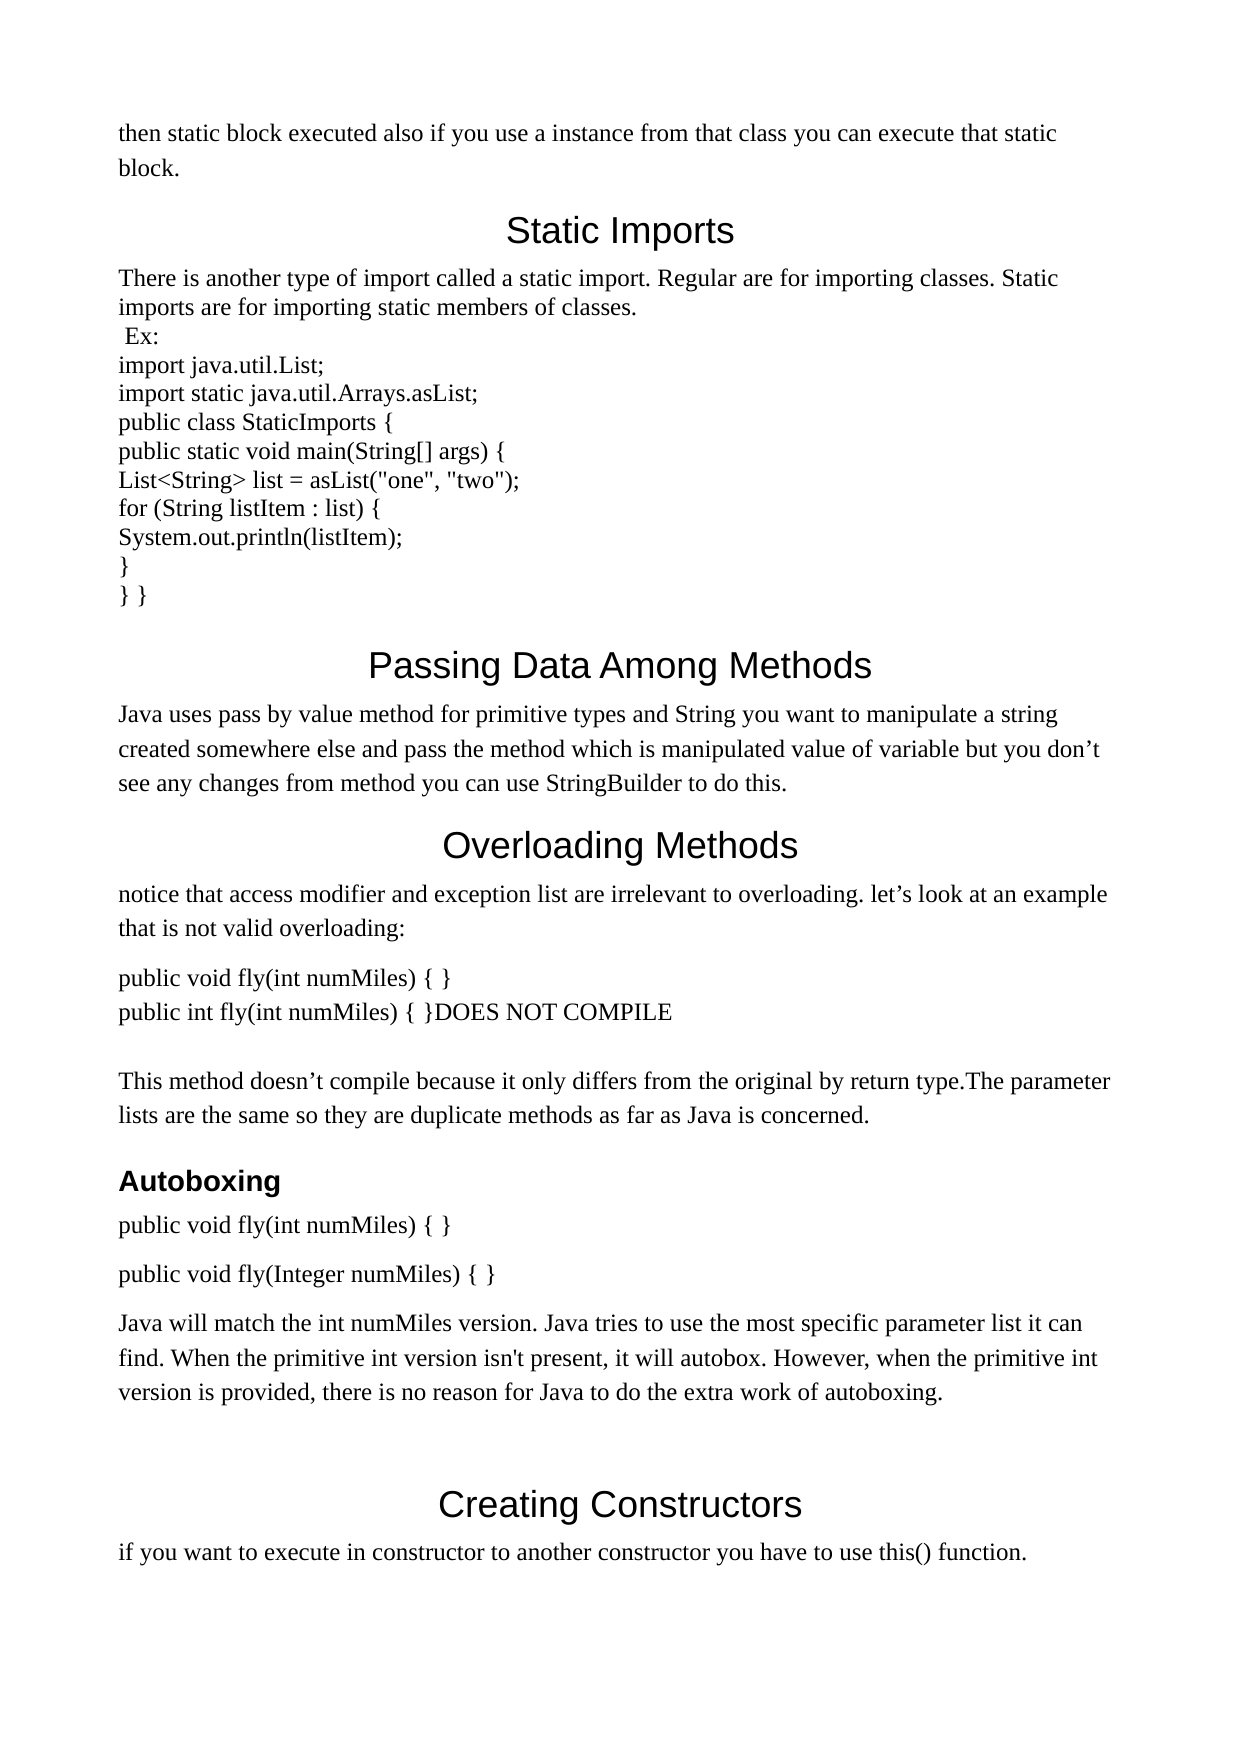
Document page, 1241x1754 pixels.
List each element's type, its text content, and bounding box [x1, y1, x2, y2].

text Ex: [118, 321, 1122, 350]
text notice that access modifier and exception list are irrelevant to overloading. let’s look at an example that is not valid overloading: [118, 879, 1122, 942]
text } [118, 551, 1122, 580]
text public class StaticImports { [118, 407, 1122, 436]
subtitle Passing Data Among Methods [118, 643, 1122, 687]
text There is another type of import called a static import. Regular are for importing classes. Static imports are for importing static members of classes. [118, 263, 1122, 321]
text import java.util.List; [118, 350, 1122, 378]
text } } [118, 580, 1122, 608]
text System.out.println(listItem); [118, 522, 1122, 551]
text Java uses pass by value method for primitive types and String you want to manipulate a string created somewhere else and pass the method which is manipulated value of variable but you don’t see any changes from method you can use StringBuilder to do this. [118, 699, 1122, 797]
subtitle Autoboxing [118, 1164, 1122, 1198]
text public void fly(int numMiles) { } [118, 1210, 1122, 1239]
subtitle Creating Constructors [118, 1482, 1122, 1525]
subtitle Static Imports [118, 208, 1122, 251]
subtitle Overloading Methods [118, 823, 1122, 867]
text if you want to execute in constructor to another constructor you have to use this() function. [118, 1537, 1122, 1566]
text public void fly(int numMiles) { } public int fly(int numMiles) { }DOES NOT COMPILE This method doesn’t compile because it only differs from the original by return type.The parameter lists are the same so they are duplicate methods as far as Java is concerned. [118, 963, 1122, 1129]
text import static java.util.Arrays.asList; [118, 378, 1122, 407]
text then static block executed also if you use a instance from that class you can execute that static block. [118, 118, 1122, 181]
text List<String> list = asList("one", "two"); [118, 465, 1122, 493]
text Java will match the int numMiles version. Java tries to use the most specific parameter list it can find. When the primitive int version isn't present, it will autobox. However, when the primitive int version is provided, there is no reason for Java to do the extra work of autoboxing. [118, 1308, 1122, 1406]
text public void fly(Integer numMiles) { } [118, 1259, 1122, 1288]
text for (String listItem : list) { [118, 493, 1122, 522]
text public static void main(String[] args) { [118, 436, 1122, 465]
